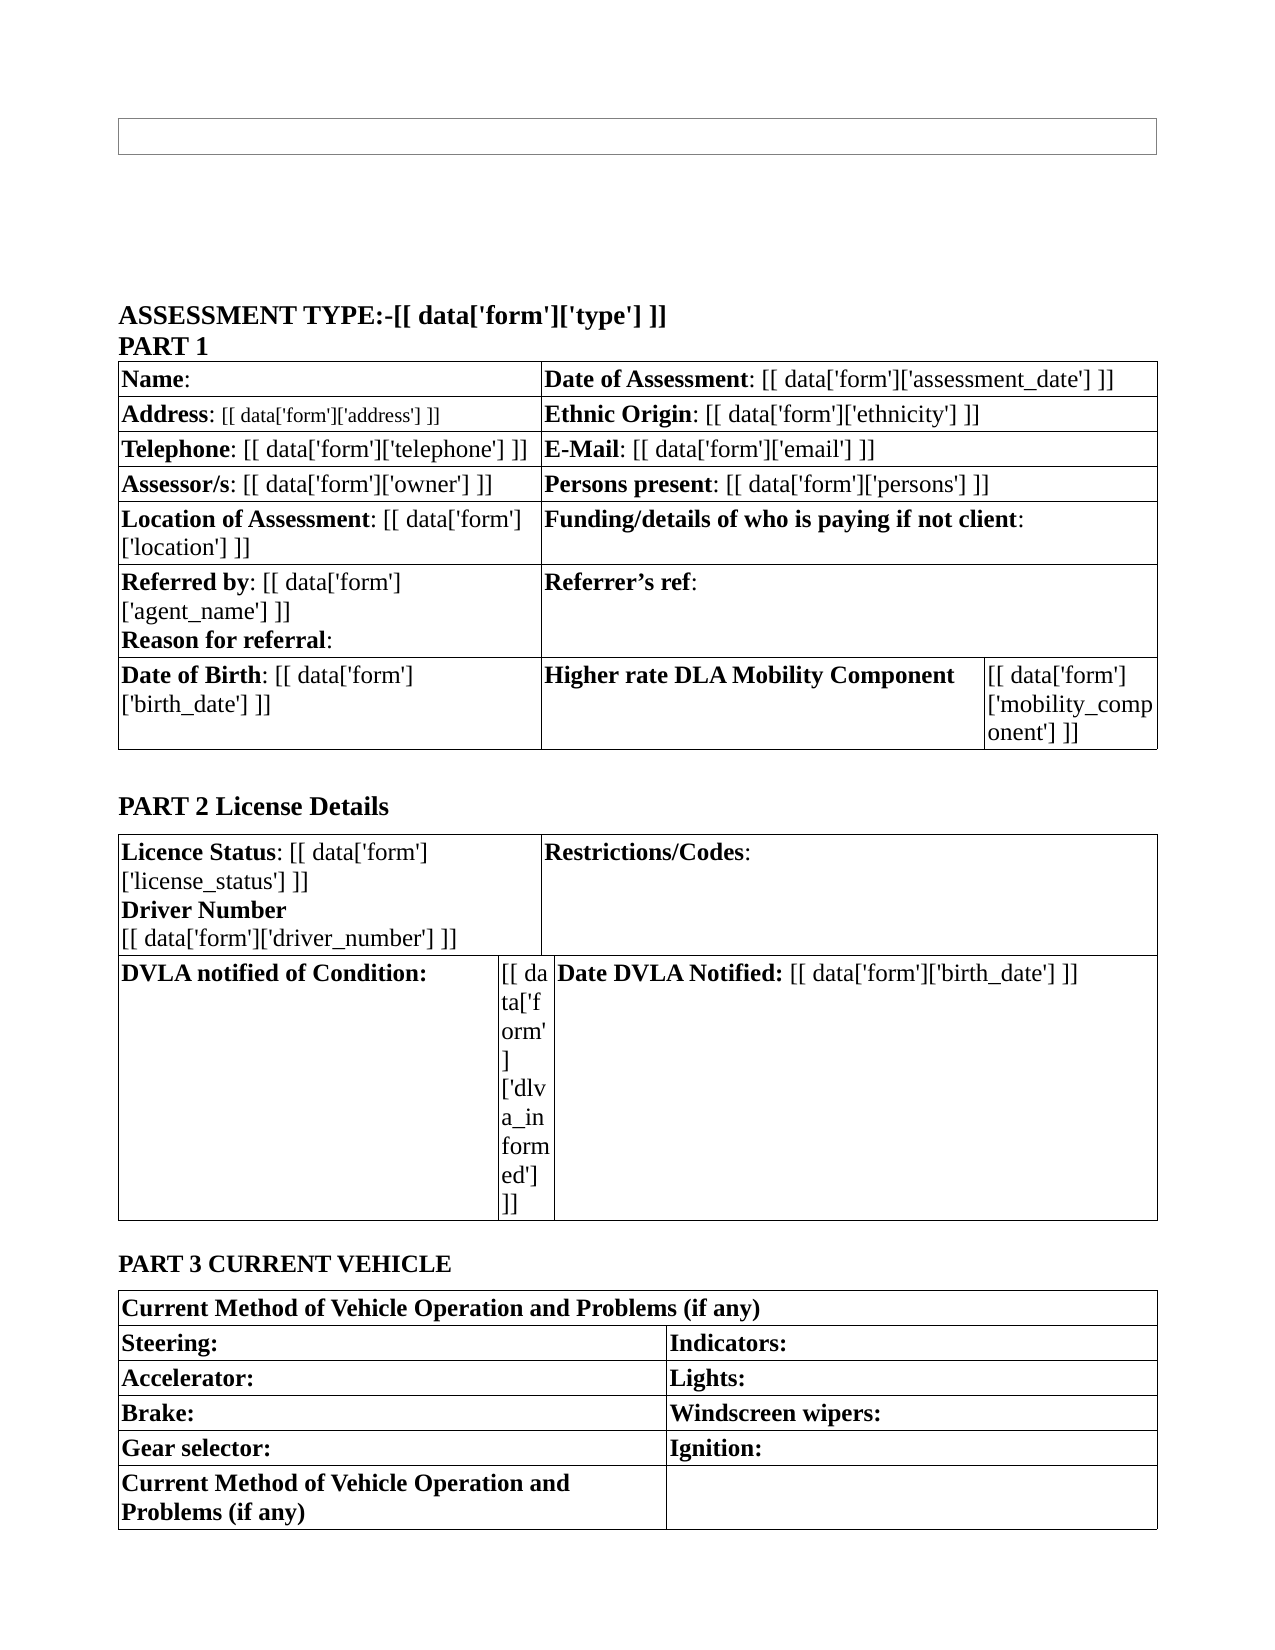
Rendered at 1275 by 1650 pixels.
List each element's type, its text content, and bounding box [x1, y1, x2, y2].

table_header Name: <data['form']['name'] > [119, 362, 541, 396]
text PART 3 CURRENT VEHICLE [118, 1249, 1157, 1278]
text PART 1 [118, 330, 1157, 361]
table_cell Funding/details of who is paying if not client: [542, 502, 1157, 564]
table_header Current Method of Vehicle Operation and Problems (if any) [119, 1291, 1157, 1325]
table_cell Location of Assessment: [[ data['form']['location'] ]] [119, 502, 541, 564]
text PART 2 License Details [118, 791, 1157, 822]
table_header [[ data['form']['mobility_component'] ]] [985, 658, 1157, 749]
table_header [[ data['form']['dlva_informed'] ]] [499, 956, 554, 1220]
table_header Steering: [119, 1326, 666, 1360]
table_cell Referrer’s ref: [542, 565, 1157, 657]
table_header Restrictions/Codes: [542, 835, 1157, 955]
table_cell Address: [[ data['form']['address'] ]] [119, 397, 541, 431]
table_cell Ignition: [667, 1431, 1157, 1465]
table_cell Referred by: [[ data['form']['agent_name'] ]] Reason for referral: [119, 565, 541, 657]
table_cell Lights: [667, 1361, 1157, 1395]
table_cell Windscreen wipers: [667, 1396, 1157, 1430]
text ASSESSMENT TYPE:-[[ data['form']['type'] ]] [118, 299, 1157, 330]
table_cell Assessor/s: [[ data['form']['owner'] ]] [119, 467, 541, 501]
table_cell Ethnic Origin: [[ data['form']['ethnicity'] ]] [542, 397, 1157, 431]
table_header Date of Birth: [[ data['form']['birth_date'] ]] [119, 658, 541, 749]
table_header Indicators: [667, 1326, 1157, 1360]
table_cell Persons present: [[ data['form']['persons'] ]] [542, 467, 1157, 501]
table_cell Accelerator: [119, 1361, 666, 1395]
table_header Date DVLA Notified: [[ data['form']['birth_date'] ]] [555, 956, 1157, 1220]
table_header Date of Assessment: [[ data['form']['assessment_date'] ]] [542, 362, 1157, 396]
table_cell [667, 1466, 1157, 1529]
table_cell Gear selector: [119, 1431, 666, 1465]
table_cell Assessor’s Working Notes Version 1 <time> [119, 119, 1156, 154]
table_header Licence Status: [[ data['form']['license_status'] ]] Driver Number [[ data['form']['driver_number'] ]] [119, 835, 541, 955]
table_header Higher rate DLA Mobility Component [542, 658, 984, 749]
table_cell E-Mail: [[ data['form']['email'] ]] [542, 432, 1157, 466]
table_cell Current Method of Vehicle Operation and Problems (if any) [119, 1466, 666, 1529]
table_cell Brake: [119, 1396, 666, 1430]
table_cell Telephone: [[ data['form']['telephone'] ]] [119, 432, 541, 466]
table_header DVLA notified of Condition: [119, 956, 498, 1220]
